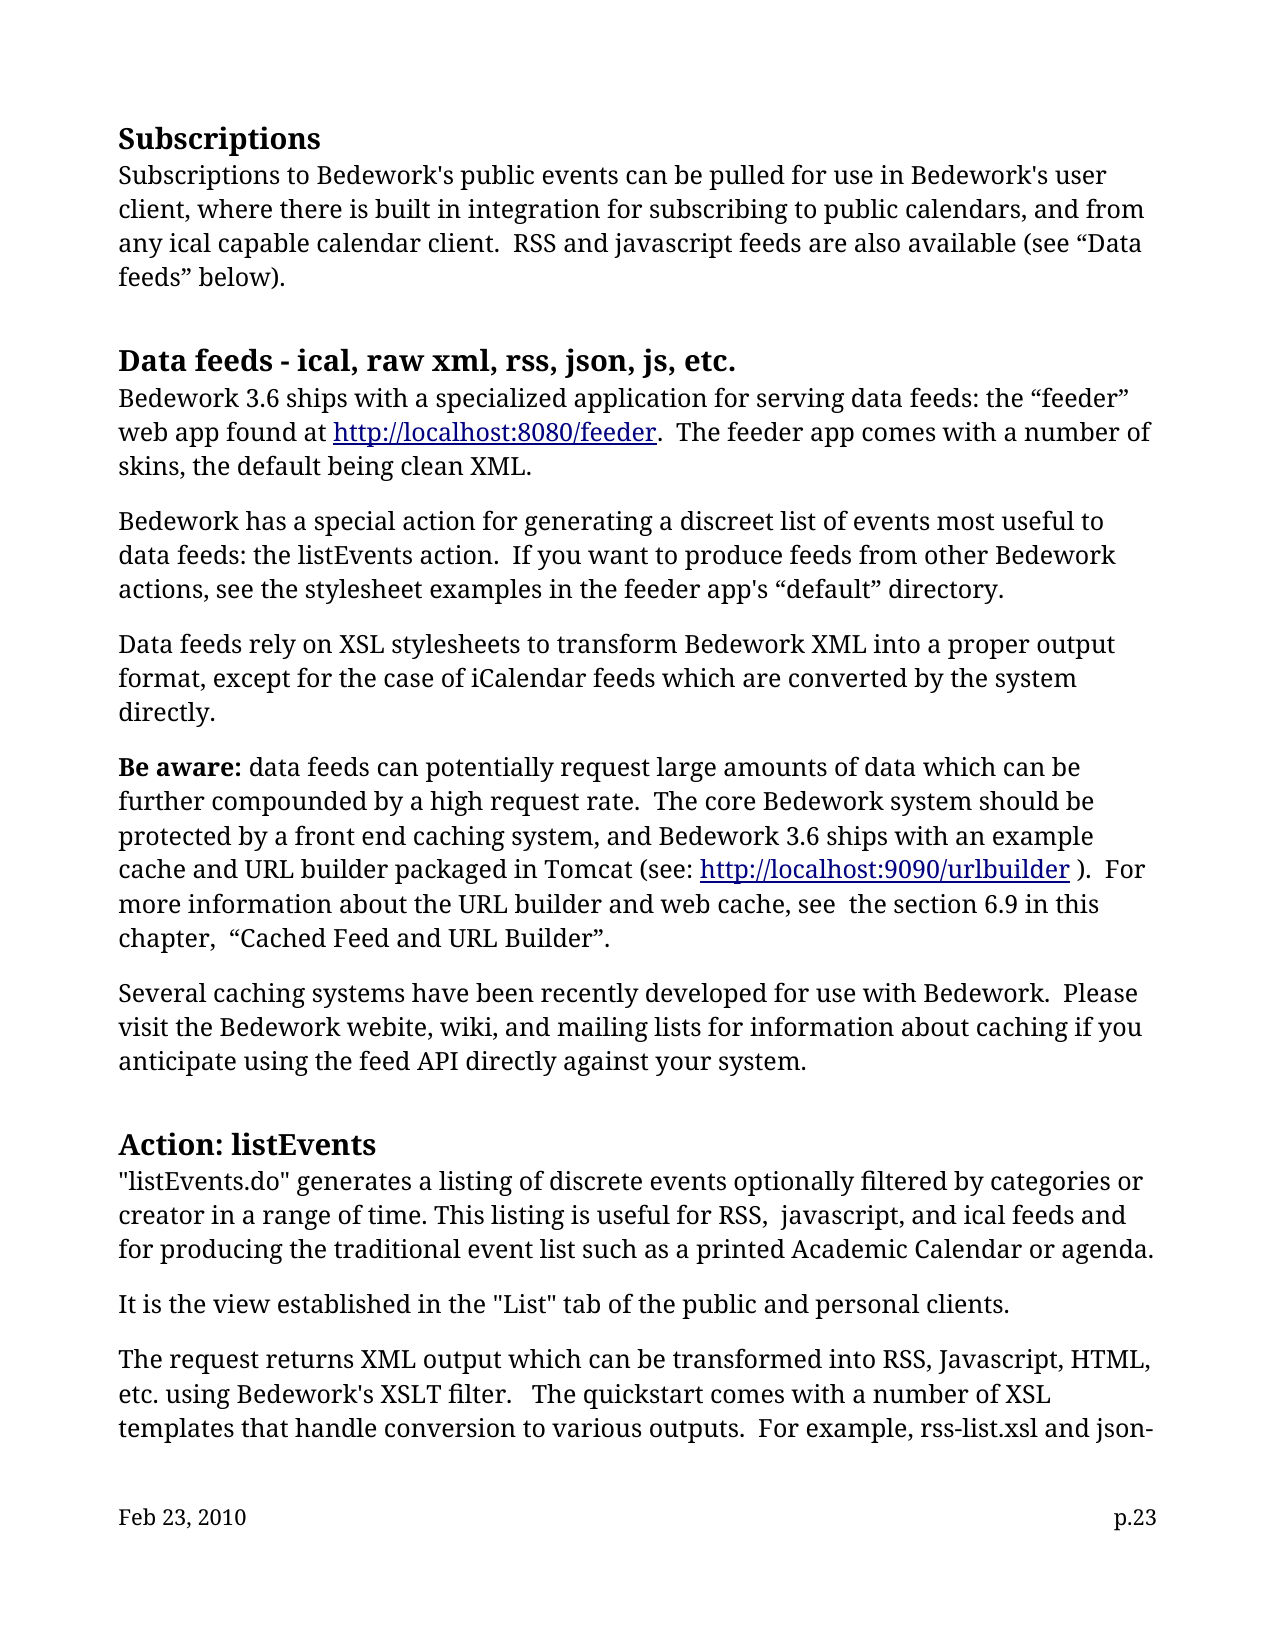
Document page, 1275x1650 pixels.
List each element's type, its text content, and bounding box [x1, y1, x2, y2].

text It is the view established in the "List" tab of the public and personal clients. [118, 1287, 1157, 1321]
text The request returns XML output which can be transformed into RSS, Javascript, HTML, etc. using Bedework's XSLT filter. The quickstart comes with a number of XSL templates that handle conversion to various outputs. For example, rss-list.xsl and json- [118, 1342, 1157, 1444]
text Data feeds rely on XSL stylesheets to transform Bedework XML into a proper output format, except for the case of iCalendar feeds which are converted by the system directly. [118, 627, 1157, 729]
text Several caching systems have been recently developed for use with Bedework. Please visit the Bedework webite, wiki, and mailing lists for information about caching if you anticipate using the feed API directly against your system. [118, 975, 1157, 1078]
subtitle Subscriptions [118, 118, 1157, 158]
text Be aware: data feeds can potentially request large amounts of data which can be further compounded by a high request rate. The core Bedework system should be protected by a front end caching system, and Bedework 3.6 ships with an example cache and URL builder packaged in Tomcat (see: http://localhost:9090/urlbuilder ). For more information about the URL builder and web cache, see the section 6.9 in this chapter, “Cached Feed and URL Builder”. [118, 750, 1157, 954]
text Bedework has a special action for generating a discreet list of events most useful to data feeds: the listEvents action. If you want to produce feeds from other Bedework actions, see the stylesheet examples in the feeder app's “default” directory. [118, 503, 1157, 606]
text "listEvents.do" generates a listing of discrete events optionally filtered by categories or creator in a range of time. This listing is useful for RSS, javascript, and ical feeds and for producing the traditional event list such as a printed Academic Calendar or agenda. [118, 1164, 1157, 1266]
subtitle Action: listEvents [118, 1124, 1157, 1164]
text Bedework 3.6 ships with a specialized application for serving data feeds: the “feeder” web app found at http://localhost:8080/feeder. The feeder app comes with a number of skins, the default being clean XML. [118, 380, 1157, 482]
text Subscriptions to Bedework's public events can be pulled for use in Bedework's user client, where there is built in integration for subscribing to public calendars, and from any ical capable calendar client. RSS and javascript feeds are also available (see “Data feeds” below). [118, 158, 1157, 294]
subtitle Data feeds - ical, raw xml, rss, json, js, etc. [118, 341, 1157, 380]
